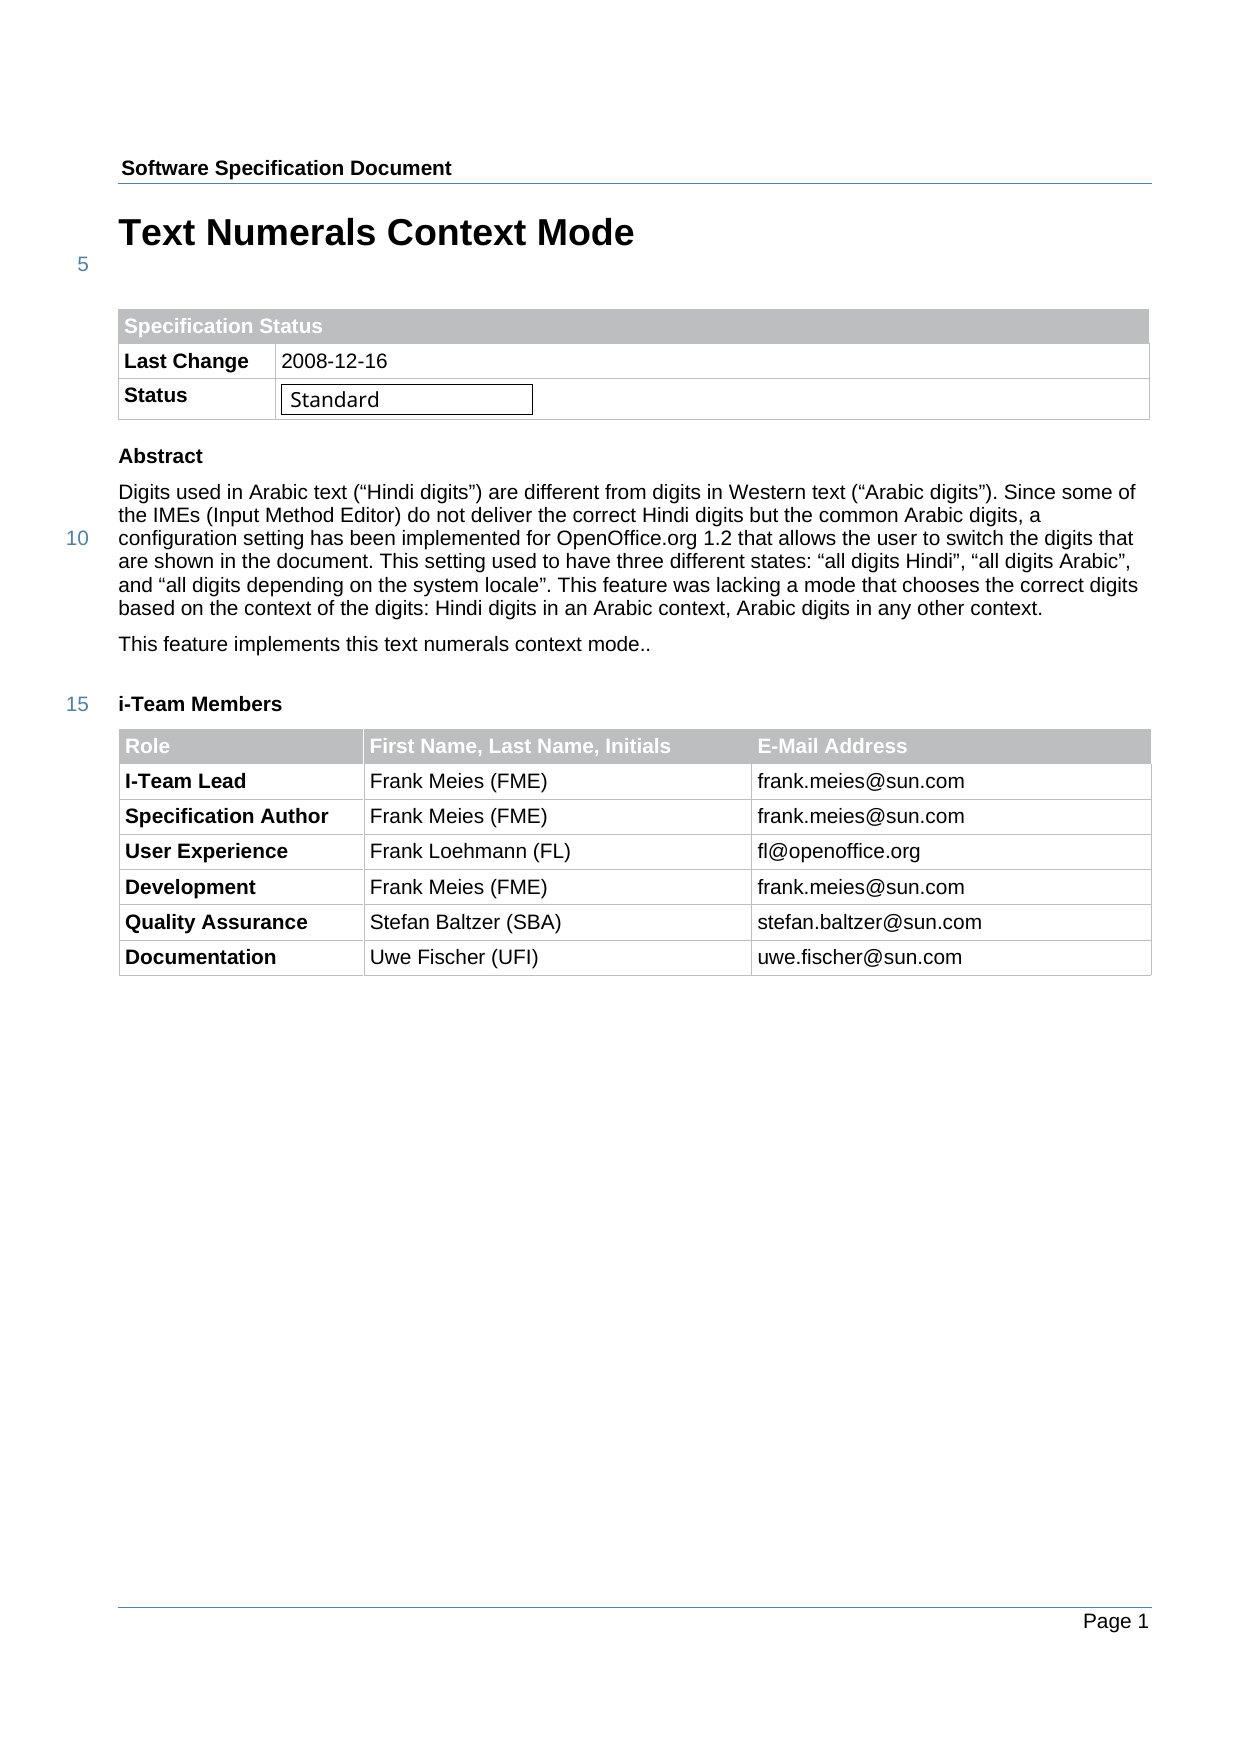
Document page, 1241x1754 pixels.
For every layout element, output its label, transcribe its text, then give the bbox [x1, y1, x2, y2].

table_cell Stefan Baltzer (SBA) [365, 905, 751, 940]
table_cell Last Change [119, 344, 275, 378]
table_cell frank.meies@sun.com [752, 870, 1151, 904]
table_header Role [119, 729, 363, 764]
subtitle i-Team Members [118, 693, 1152, 716]
table_cell Frank Loehmann (FL) [365, 835, 751, 869]
table_cell PRELIMINARY status is the initial conception of a specification. STANDARD A specification with status Standard is considered to be stable and has the approval of the i-Team. OBSOLETE An Obsolete specification is a specification that has been identified unnecessary. For example due to; technology changes or changes in other standards or specifications. [276, 379, 1149, 419]
table_cell fl@openoffice.org [752, 835, 1151, 869]
table_cell uwe.fischer@sun.com [752, 941, 1151, 975]
table_cell I-Team Lead [120, 764, 363, 799]
text Software Specification Document [118, 154, 1152, 183]
table_cell Development [120, 870, 363, 904]
table_cell frank.meies@sun.com [752, 764, 1151, 799]
table_cell Frank Meies (FME) [365, 800, 751, 834]
text Digits used in Arabic text (“Hindi digits”) are different from digits in Western text (“Arabic digits”). Since some of the IMEs (Input Method Editor) do not deliver the correct Hindi digits but the common Arabic digits, a configuration setting has been implemented for OpenOffice.org 1.2 that allows the user to switch the digits that are shown in the document. This setting used to have three different states: “all digits Hindi”, “all digits Arabic”, and “all digits depending on the system locale”. This feature was lacking a mode that chooses the correct digits based on the context of the digits: Hindi digits in an Arabic context, Arabic digits in any other context. [118, 480, 1152, 620]
table_cell Specification Author [120, 800, 363, 834]
table_cell Status [119, 379, 275, 419]
table_cell Frank Meies (FME) [365, 870, 751, 904]
table_header First Name, Last Name, Initials [364, 729, 751, 764]
table_header E-Mail Address [751, 729, 1151, 764]
table_header Specification Status [118, 309, 1149, 343]
table_cell Quality Assurance [120, 905, 363, 940]
table_cell Uwe Fischer (UFI) [365, 941, 751, 975]
table_cell frank.meies@sun.com [752, 800, 1151, 834]
table_cell Frank Meies (FME) [365, 764, 751, 799]
table_cell 2008-12-16 [276, 344, 1149, 378]
subtitle Abstract [118, 444, 1152, 468]
table_cell stefan.baltzer@sun.com [752, 905, 1151, 940]
text This feature implements this text numerals context mode.. [118, 632, 1152, 655]
table_cell Documentation [120, 941, 363, 975]
text Text Numerals Context Mode [118, 211, 1152, 253]
table_cell User Experience [120, 835, 363, 869]
